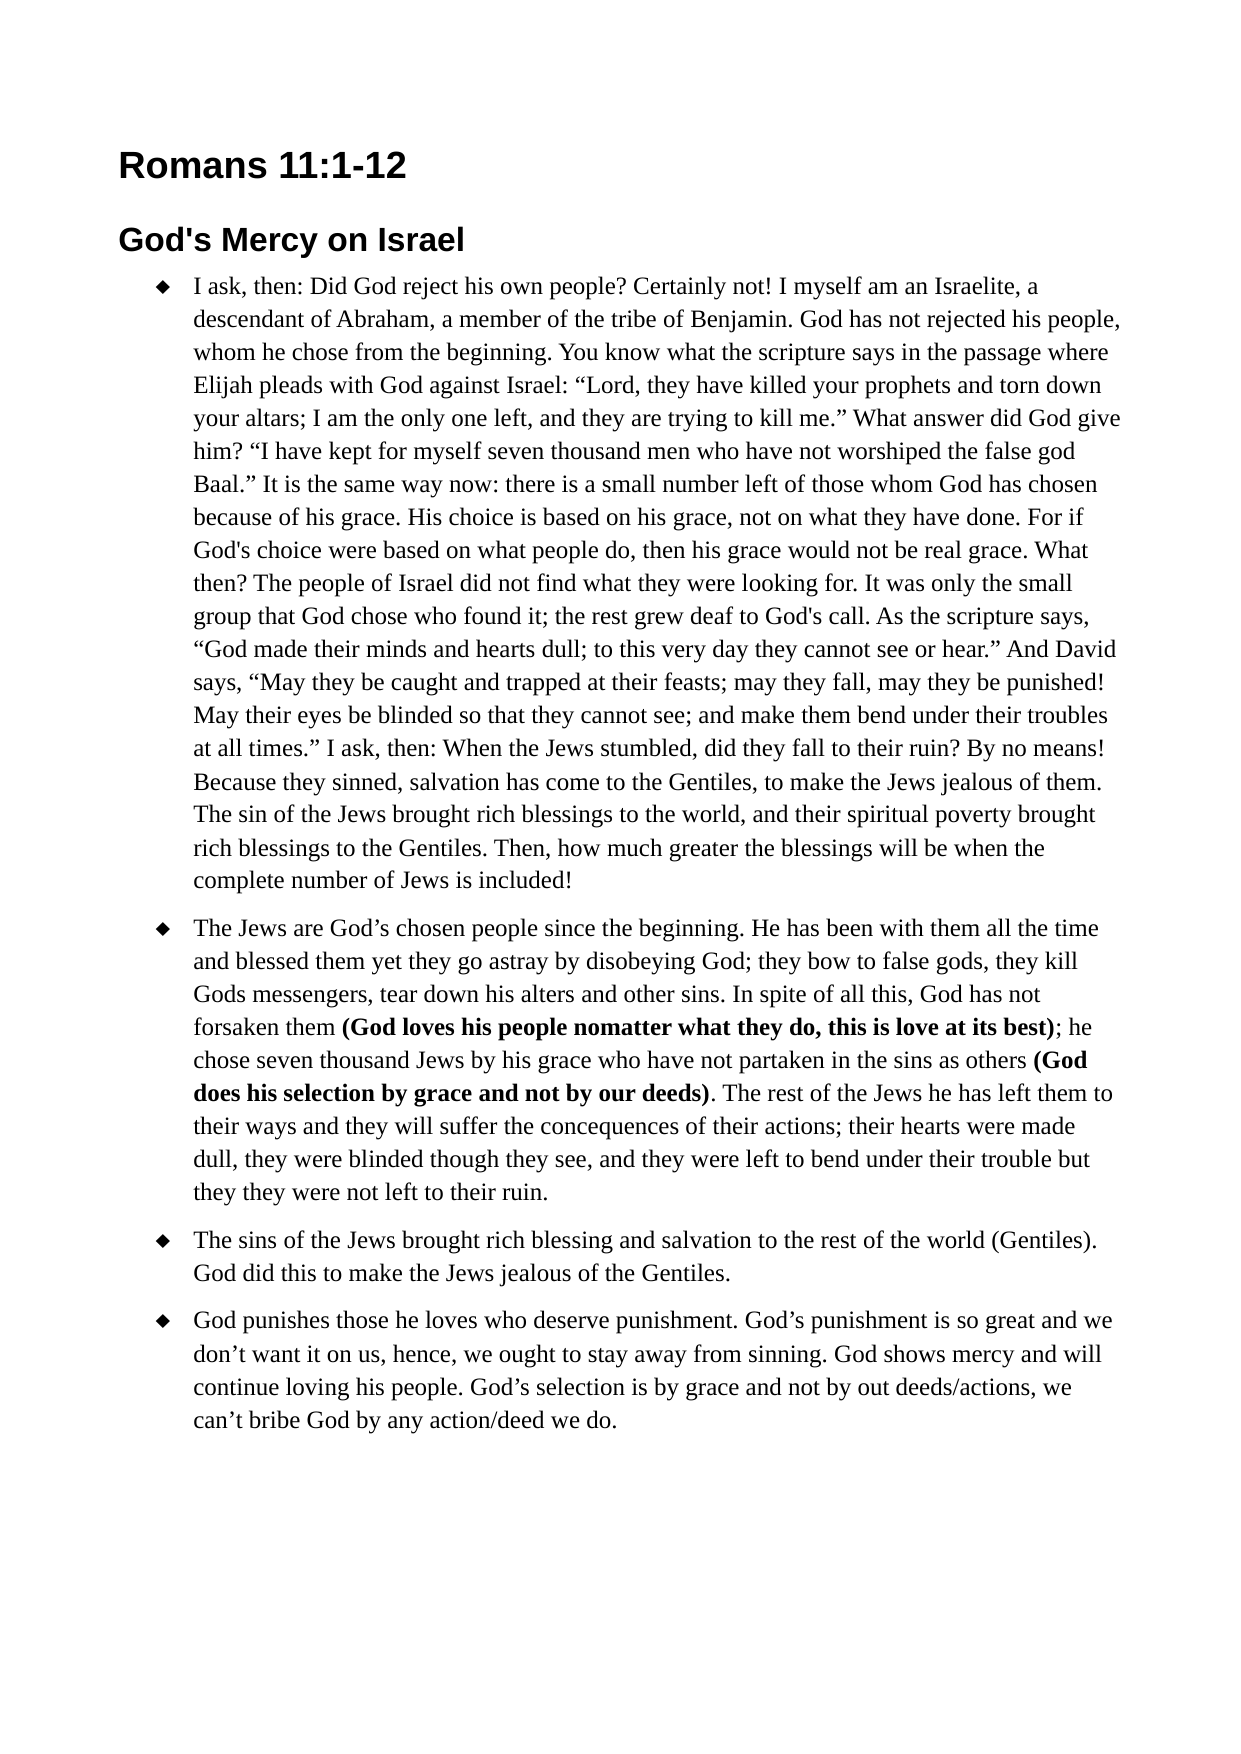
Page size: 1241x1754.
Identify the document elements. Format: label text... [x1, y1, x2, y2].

list I ask, then: Did God reject his own people? Certainly not! I myself am an Israelite, a descendant of Abraham, a member of the tribe of Benjamin. God has not rejected his people, whom he chose from the beginning. You know what the scripture says in the passage where Elijah pleads with God against Israel: “Lord, they have killed your prophets and torn down your altars; I am the only one left, and they are trying to kill me.” What answer did God give him? “I have kept for myself seven thousand men who have not worshiped the false god Baal.” It is the same way now: there is a small number left of those whom God has chosen because of his grace. His choice is based on his grace, not on what they have done. For if God's choice were based on what people do, then his grace would not be real grace. What then? The people of Israel did not find what they were looking for. It was only the small group that God chose who found it; the rest grew deaf to God's call. As the scripture says, “God made their minds and hearts dull; to this very day they cannot see or hear.” And David says, “May they be caught and trapped at their feasts; may they fall, may they be punished! May their eyes be blinded so that they cannot see; and make them bend under their troubles at all times.” I ask, then: When the Jews stumbled, did they fall to their ruin? By no means! Because they sinned, salvation has come to the Gentiles, to make the Jews jealous of them. The sin of the Jews brought rich blessings to the world, and their spiritual poverty brought rich blessings to the Gentiles. Then, how much greater the blessings will be when the complete number of Jews is included! [156, 271, 1122, 894]
list The Jews are God’s chosen people since the beginning. He has been with them all the time and blessed them yet they go astray by disobeying God; they bow to false gods, they kill Gods messengers, tear down his alters and other sins. In spite of all this, God has not forsaken them (God loves his people nomatter what they do, this is love at its best); he chose seven thousand Jews by his grace who have not partaken in the sins as others (God does his selection by grace and not by our deeds). The rest of the Jews he has left them to their ways and they will suffer the concequences of their actions; their hearts were made dull, they were blinded though they see, and they were left to bend under their trouble but they they were not left to their ruin. [156, 913, 1122, 1206]
subtitle God's Mercy on Israel [118, 220, 1122, 259]
list The sins of the Jews brought rich blessing and salvation to the rest of the world (Gentiles). God did this to make the Jews jealous of the Gentiles. [156, 1225, 1122, 1287]
list God punishes those he loves who deserve punishment. God’s punishment is so great and we don’t want it on us, hence, we ought to stay away from sinning. God shows mercy and will continue loving his people. God’s selection is by grace and not by out deeds/actions, we can’t bribe God by any action/deed we do. [156, 1306, 1122, 1433]
subtitle Romans 11:1-12 [118, 143, 1122, 187]
